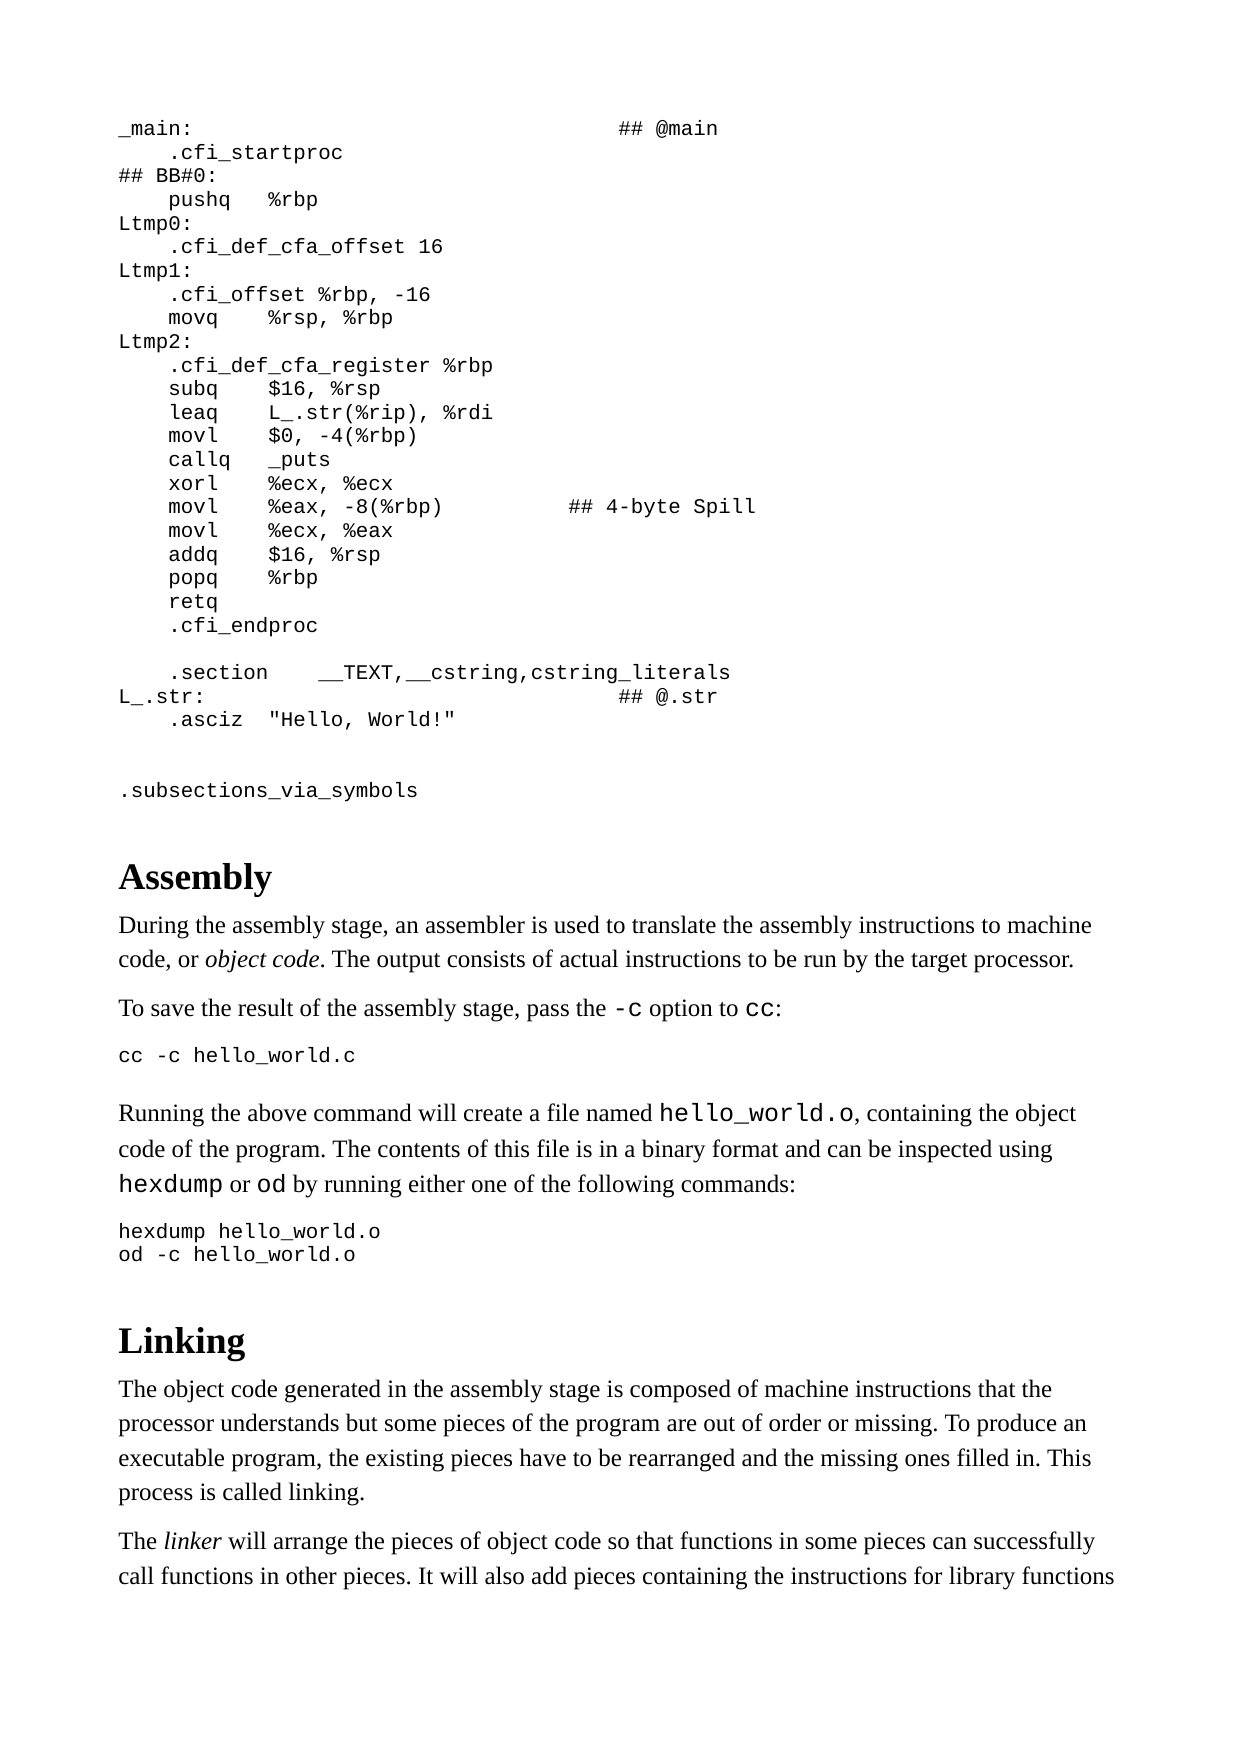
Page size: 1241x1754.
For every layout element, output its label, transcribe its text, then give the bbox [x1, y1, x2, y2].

text callq _puts [118, 449, 1122, 473]
subtitle Linking [118, 1318, 1122, 1361]
text .subsections_via_symbols [118, 780, 1122, 804]
text hexdump hello_world.o [118, 1221, 1122, 1244]
subtitle Assembly [118, 854, 1122, 897]
text .cfi_endproc [118, 615, 1122, 638]
text The object code generated in the assembly stage is composed of machine instructions that the processor understands but some pieces of the program are out of order or missing. To produce an executable program, the existing pieces have to be rearranged and the missing ones filled in. This process is called linking. [118, 1374, 1122, 1506]
text To save the result of the assembly stage, pass the -c option to cc: [118, 993, 1122, 1024]
text .section __TEXT,__cstring,cstring_literals [118, 662, 1122, 686]
text movl %eax, -8(%rbp) ## 4-byte Spill [118, 496, 1122, 520]
text subq $16, %rsp [118, 378, 1122, 402]
text movl %ecx, %eax [118, 520, 1122, 544]
text .cfi_startproc [118, 142, 1122, 165]
text popq %rbp [118, 567, 1122, 591]
text addq $16, %rsp [118, 544, 1122, 567]
text retq [118, 591, 1122, 615]
text _main: ## @main [118, 118, 1122, 142]
text ## BB#0: [118, 165, 1122, 189]
text Ltmp2: [118, 331, 1122, 354]
text L_.str: ## @.str [118, 686, 1122, 709]
text The linker will arrange the pieces of object code so that functions in some pieces can successfully call functions in other pieces. It will also add pieces containing the instructions for library functions [118, 1526, 1122, 1589]
text od -c hello_world.o [118, 1244, 1122, 1268]
text .asciz "Hello, World!" [118, 709, 1122, 733]
text pushq %rbp [118, 189, 1122, 213]
text During the assembly stage, an assembler is used to translate the assembly instructions to machine code, or object code. The output consists of actual instructions to be run by the target processor. [118, 910, 1122, 973]
text Ltmp0: [118, 213, 1122, 236]
text xorl %ecx, %ecx [118, 473, 1122, 496]
text movq %rsp, %rbp [118, 307, 1122, 331]
text .cfi_def_cfa_offset 16 [118, 236, 1122, 260]
text .cfi_def_cfa_register %rbp [118, 354, 1122, 378]
text Running the above command will create a file named hello_world.o, containing the object code of the program. The contents of this file is in a binary format and can be inspected using hexdump or od by running either one of the following commands: [118, 1098, 1122, 1200]
text .cfi_offset %rbp, -16 [118, 284, 1122, 307]
text Ltmp1: [118, 260, 1122, 284]
text leaq L_.str(%rip), %rdi [118, 402, 1122, 426]
text cc -c hello_world.c [118, 1045, 1122, 1068]
text movl $0, -4(%rbp) [118, 426, 1122, 449]
